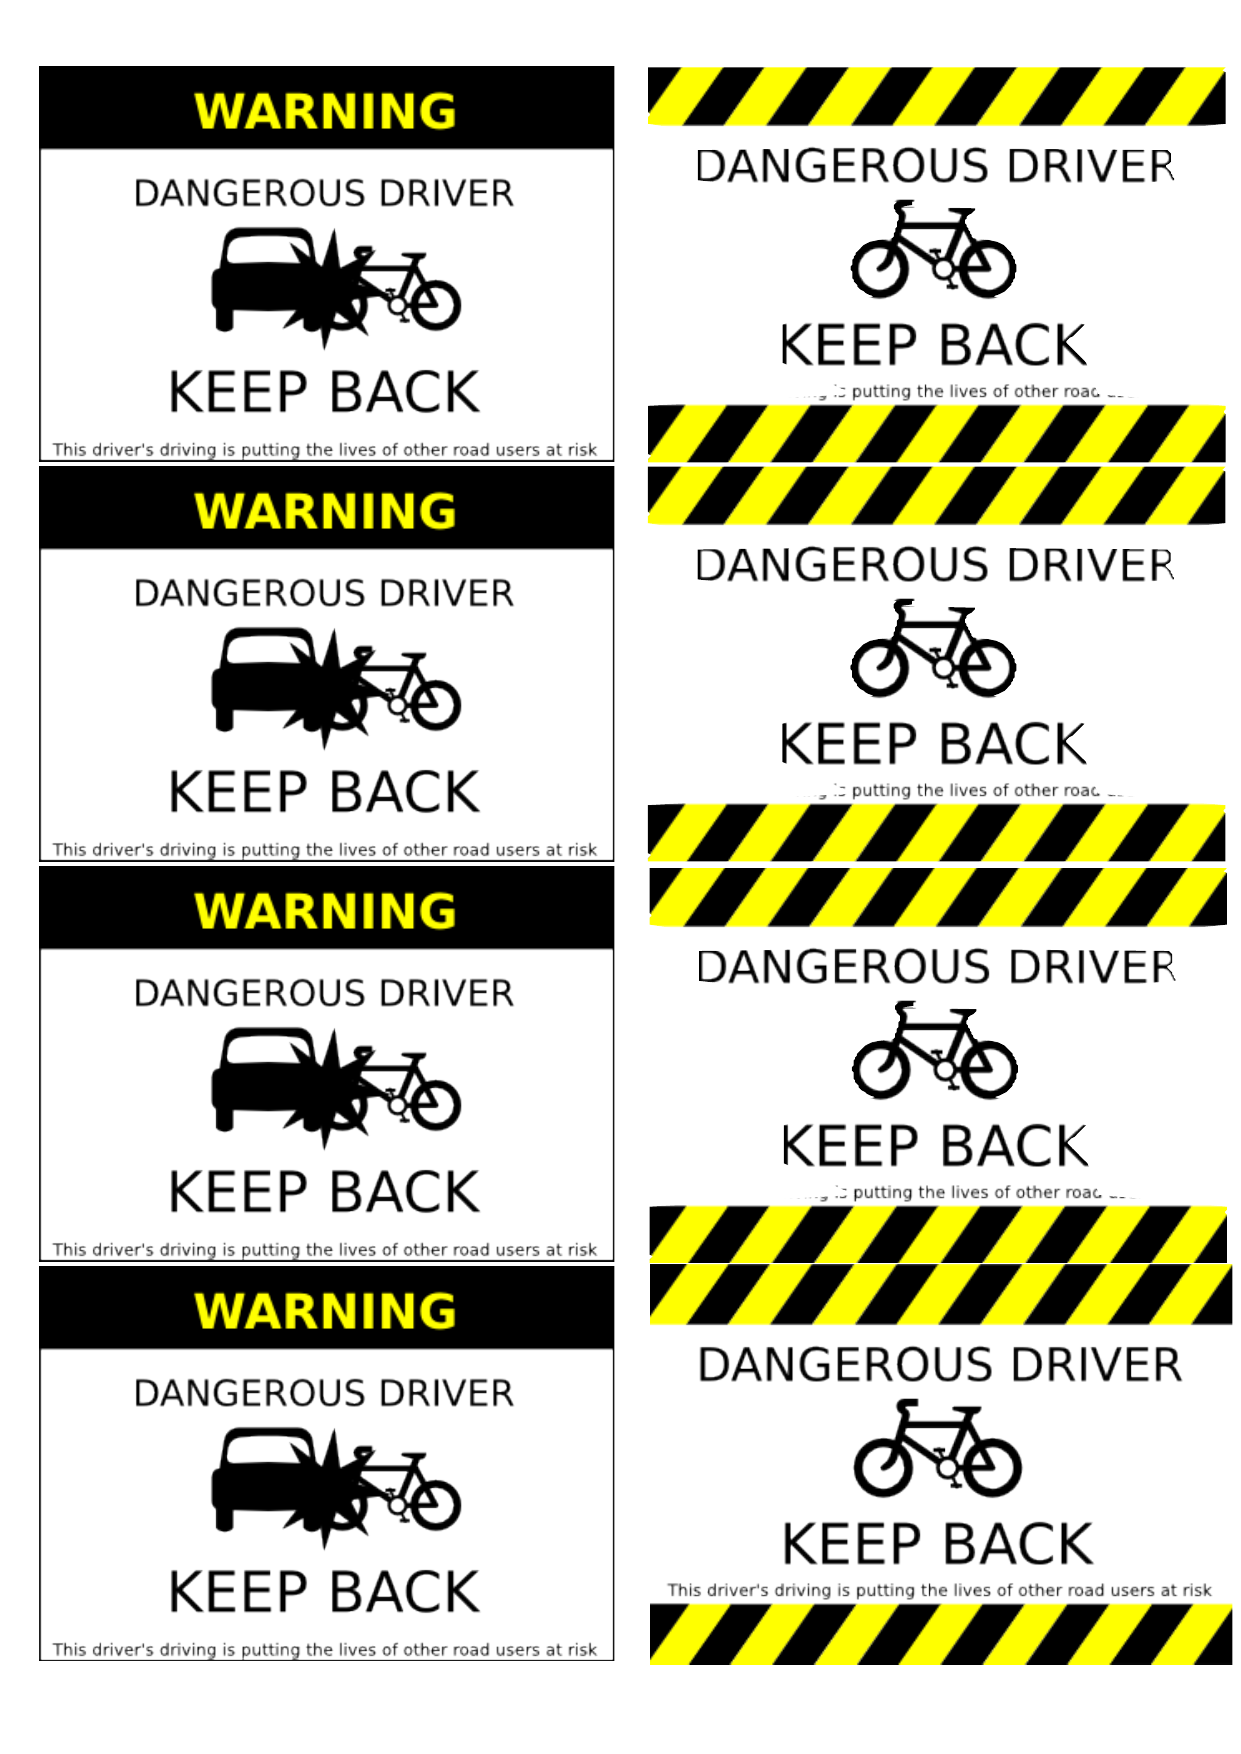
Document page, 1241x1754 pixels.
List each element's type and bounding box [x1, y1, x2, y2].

table_header [43, 151, 612, 459]
table_cell [643, 865, 1240, 1265]
table_cell [43, 865, 643, 1265]
table_header [43, 65, 643, 465]
table_cell [43, 1351, 612, 1659]
table_cell [43, 465, 643, 865]
table_cell [43, 951, 612, 1259]
table_cell [643, 465, 1240, 865]
table_cell [43, 551, 612, 859]
table_cell [643, 1265, 1240, 1664]
table_header [643, 65, 1240, 465]
table_cell [43, 1265, 643, 1664]
